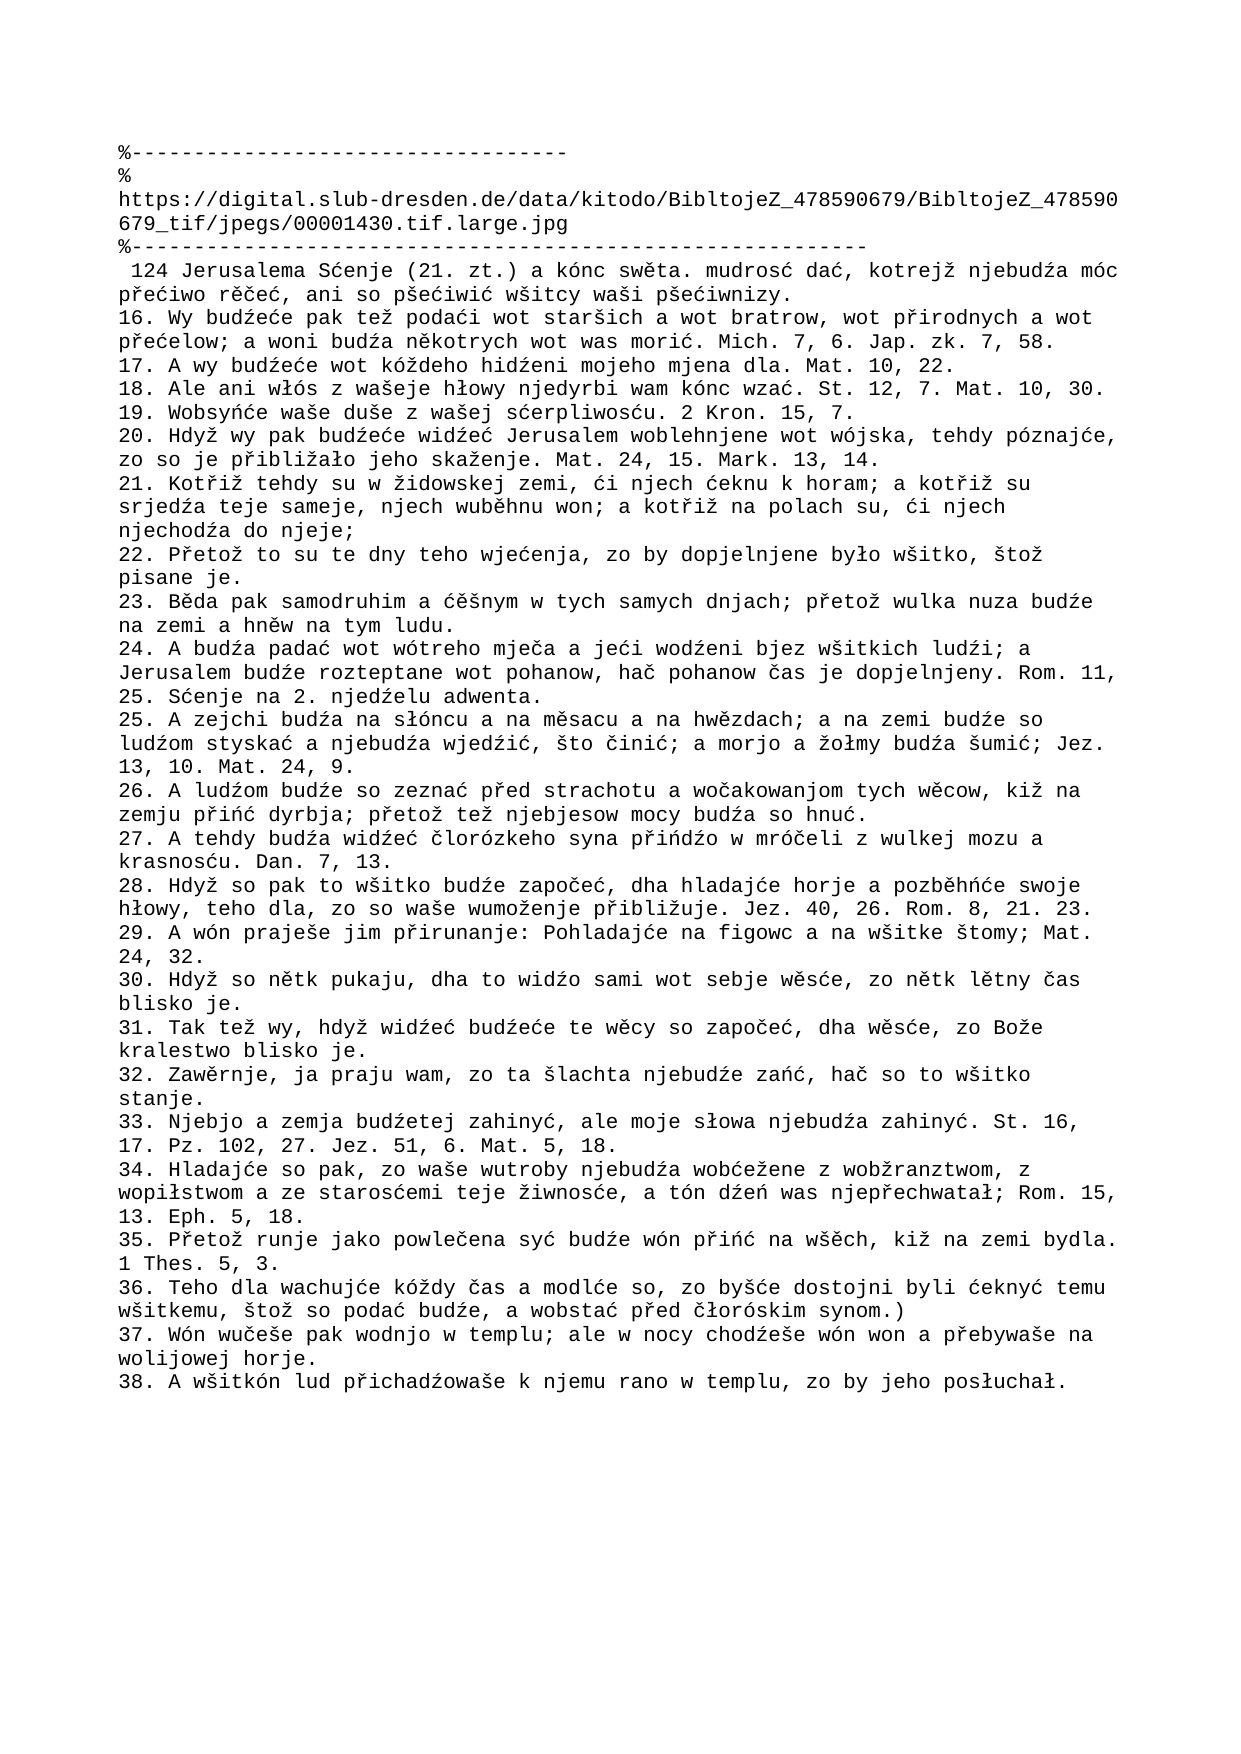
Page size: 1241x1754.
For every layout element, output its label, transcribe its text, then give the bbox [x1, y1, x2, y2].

text 23. Běda pak samodruhim a ćěšnym w tych samych dnjach; přetož wulka nuza budźe na zemi a hněw na tym ludu. [118, 591, 1122, 638]
text 32. Zawěrnje, ja praju wam, zo ta šlachta njebudźe zańć, hač so to wšitko stanje. [118, 1064, 1122, 1111]
text 16. Wy budźeće pak tež podaći wot staršich a wot bratrow, wot přirodnych a wot přećelow; a woni budźa někotrych wot was morić. Mich. 7, 6. Jap. zk. 7, 58. [118, 307, 1122, 354]
text 19. Wobsyńće waše duše z wašej sćerpliwosću. 2 Kron. 15, 7. [118, 402, 1122, 426]
text 29. A wón praješe jim přirunanje: Pohladajće na figowc a na wšitke štomy; Mat. 24, 32. [118, 922, 1122, 969]
text 36. Teho dla wachujće kóždy čas a modlće so, zo byšće dostojni byli ćeknyć temu wšitkemu, štož so podać budźe, a wobstać před čłoróskim synom.) [118, 1277, 1122, 1324]
text 17. A wy budźeće wot kóždeho hidźeni mojeho mjena dla. Mat. 10, 22. [118, 354, 1122, 378]
text 18. Ale ani włós z wašeje hłowy njedyrbi wam kónc wzać. St. 12, 7. Mat. 10, 30. [118, 378, 1122, 402]
text 124 Jerusalema Sćenje (21. zt.) a kónc swěta. mudrosć dać, kotrejž njebudźa móc přećiwo rěčeć, ani so pšećiwić wšitcy waši pšećiwnizy. [118, 260, 1122, 307]
text %----------------------------------------------------------- [118, 236, 1122, 260]
text 28. Hdyž so pak to wšitko budźe započeć, dha hladajće horje a pozběhńće swoje hłowy, teho dla, zo so waše wumoženje přibližuje. Jez. 40, 26. Rom. 8, 21. 23. [118, 875, 1122, 922]
text % https://digital.slub-dresden.de/data/kitodo/BibltojeZ_478590679/BibltojeZ_478590679_tif/jpegs/00001430.tif.large.jpg [118, 165, 1122, 236]
text 20. Hdyž wy pak budźeće widźeć Jerusalem woblehnjene wot wójska, tehdy póznajće, zo so je přibližało jeho skaženje. Mat. 24, 15. Mark. 13, 14. [118, 426, 1122, 473]
text 21. Kotřiž tehdy su w židowskej zemi, ći njech ćeknu k horam; a kotřiž su srjedźa teje sameje, njech wuběhnu won; a kotřiž na polach su, ći njech njechodźa do njeje; [118, 473, 1122, 544]
text 30. Hdyž so nětk pukaju, dha to widźo sami wot sebje wěsće, zo nětk lětny čas blisko je. [118, 969, 1122, 1017]
text 33. Njebjo a zemja budźetej zahinyć, ale moje słowa njebudźa zahinyć. St. 16, 17. Pz. 102, 27. Jez. 51, 6. Mat. 5, 18. [118, 1111, 1122, 1158]
text 26. A ludźom budźe so zeznać před strachotu a wočakowanjom tych wěcow, kiž na zemju přińć dyrbja; přetož tež njebjesow mocy budźa so hnuć. [118, 780, 1122, 827]
text 25. A zejchi budźa na słóncu a na měsacu a na hwězdach; a na zemi budźe so ludźom styskać a njebudźa wjedźić, što činić; a morjo a žołmy budźa šumić; Jez. 13, 10. Mat. 24, 9. [118, 709, 1122, 780]
text %----------------------------------- [118, 142, 1122, 165]
text 34. Hladajće so pak, zo waše wutroby njebudźa wobćežene z wobžranztwom, z wopiłstwom a ze starosćemi teje žiwnosće, a tón dźeń was njepřechwatał; Rom. 15, 13. Eph. 5, 18. [118, 1158, 1122, 1229]
text 35. Přetož runje jako powlečena syć budźe wón přińć na wšěch, kiž na zemi bydla. 1 Thes. 5, 3. [118, 1229, 1122, 1277]
text 24. A budźa padać wot wótreho mječa a jeći wodźeni bjez wšitkich ludźi; a Jerusalem budźe rozteptane wot pohanow, hač pohanow čas je dopjelnjeny. Rom. 11, 25. Sćenje na 2. njedźelu adwenta. [118, 638, 1122, 709]
text 37. Wón wučeše pak wodnjo w templu; ale w nocy chodźeše wón won a přebywaše na wolijowej horje. [118, 1324, 1122, 1371]
text 22. Přetož to su te dny teho wjećenja, zo by dopjelnjene było wšitko, štož pisane je. [118, 544, 1122, 591]
text 27. A tehdy budźa widźeć člorózkeho syna přińdźo w mróčeli z wulkej mozu a krasnosću. Dan. 7, 13. [118, 827, 1122, 875]
text 38. A wšitkón lud přichadźowaše k njemu rano w templu, zo by jeho posłuchał. [118, 1371, 1122, 1395]
text 31. Tak tež wy, hdyž widźeć budźeće te wěcy so započeć, dha wěsće, zo Bože kralestwo blisko je. [118, 1017, 1122, 1064]
